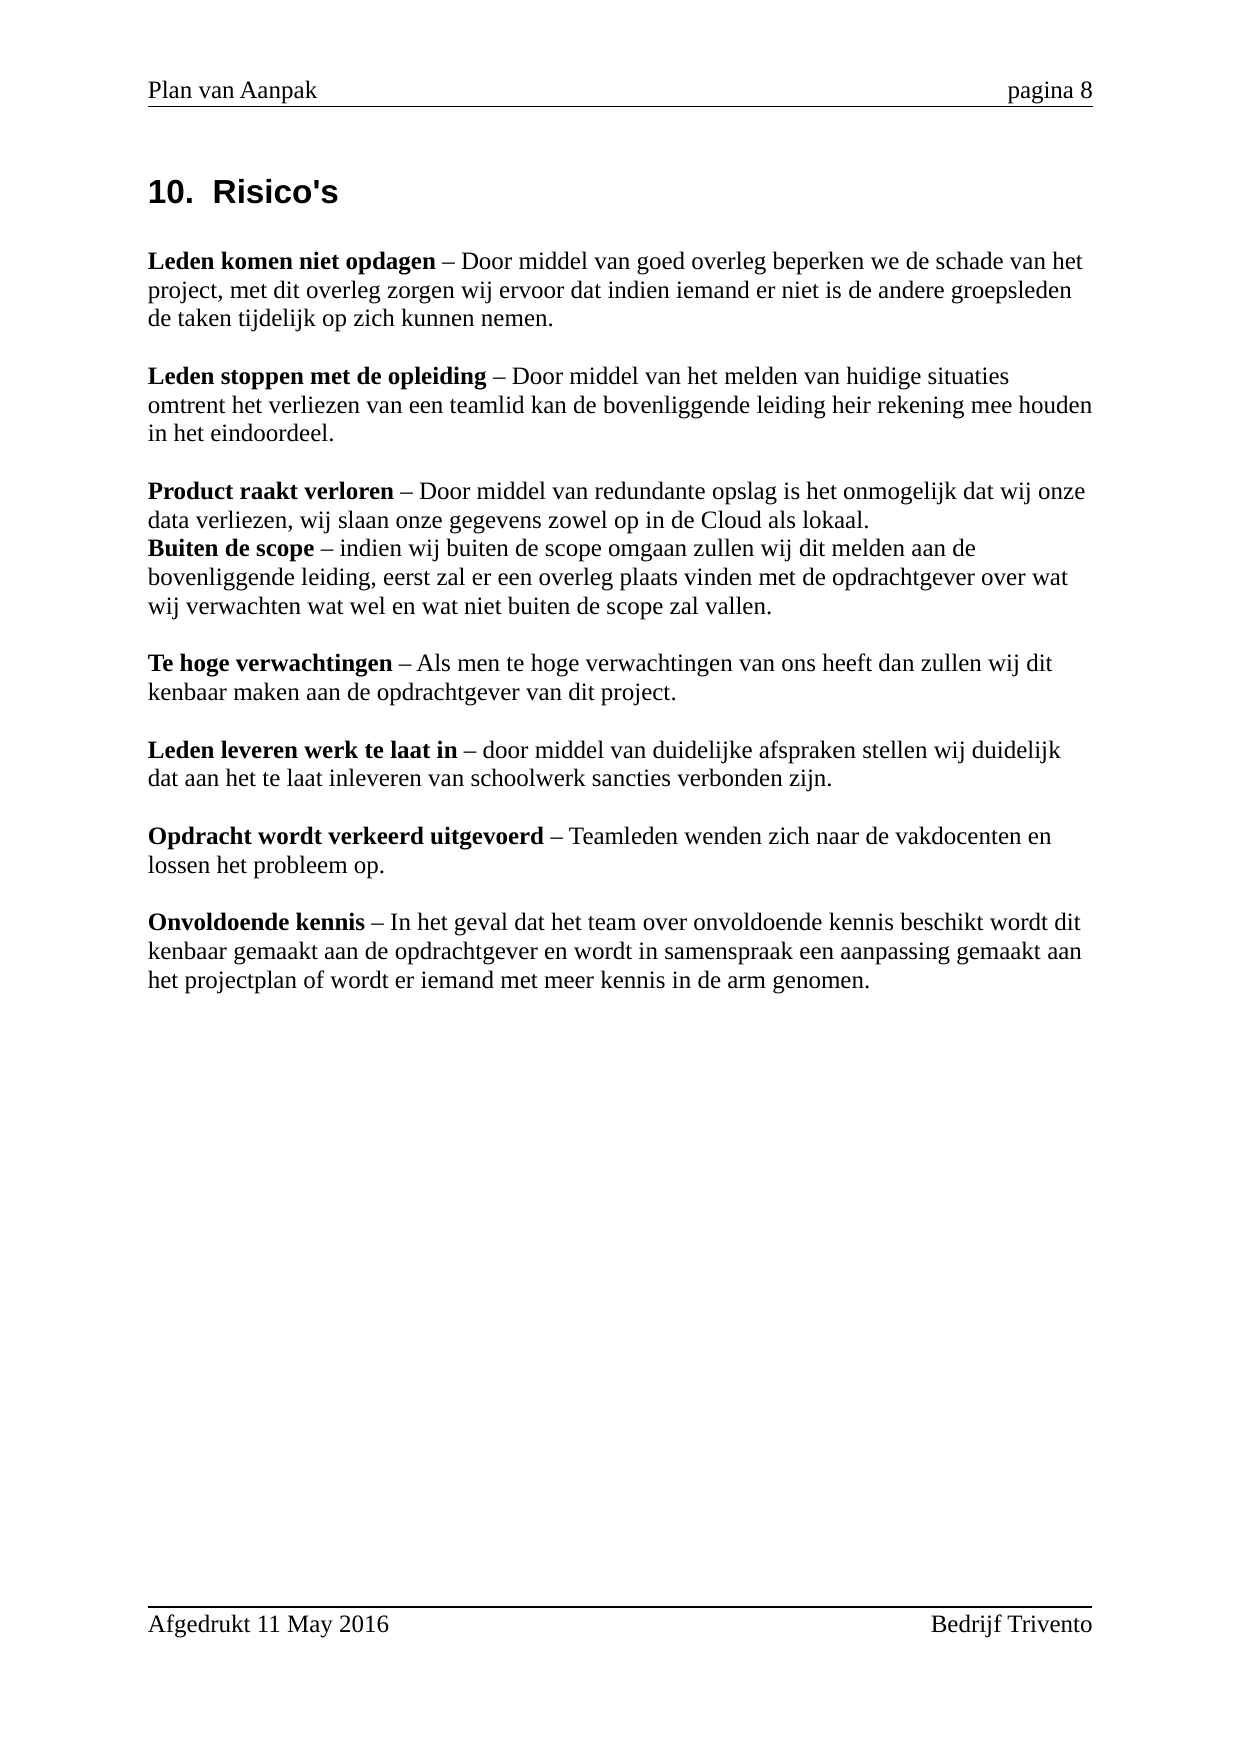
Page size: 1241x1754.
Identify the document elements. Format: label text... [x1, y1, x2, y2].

text Buiten de scope – indien wij buiten de scope omgaan zullen wij dit melden aan de bovenliggende leiding, eerst zal er een overleg plaats vinden met de opdrachtgever over wat wij verwachten wat wel en wat niet buiten de scope zal vallen. [148, 533, 1093, 620]
text Leden stoppen met de opleiding – Door middel van het melden van huidige situaties omtrent het verliezen van een teamlid kan de bovenliggende leiding heir rekening mee houden in het eindoordeel. [148, 361, 1093, 447]
text Product raakt verloren – Door middel van redundante opslag is het onmogelijk dat wij onze data verliezen, wij slaan onze gegevens zowel op in de Cloud als lokaal. [148, 476, 1093, 533]
text Te hoge verwachtingen – Als men te hoge verwachtingen van ons heeft dan zullen wij dit kenbaar maken aan de opdrachtgever van dit project. [148, 648, 1093, 706]
text Leden komen niet opdagen – Door middel van goed overleg beperken we de schade van het project, met dit overleg zorgen wij ervoor dat indien iemand er niet is de andere groepsleden de taken tijdelijk op zich kunnen nemen. [148, 246, 1093, 332]
text Onvoldoende kennis – In het geval dat het team over onvoldoende kennis beschikt wordt dit kenbaar gemaakt aan de opdrachtgever en wordt in samenspraak een aanpassing gemaakt aan het projectplan of wordt er iemand met meer kennis in de arm genomen. [148, 907, 1093, 993]
subtitle 10. Risico's [148, 173, 1093, 211]
text Leden leveren werk te laat in – door middel van duidelijke afspraken stellen wij duidelijk dat aan het te laat inleveren van schoolwerk sancties verbonden zijn. [148, 735, 1093, 792]
text Opdracht wordt verkeerd uitgevoerd – Teamleden wenden zich naar de vakdocenten en lossen het probleem op. [148, 821, 1093, 878]
